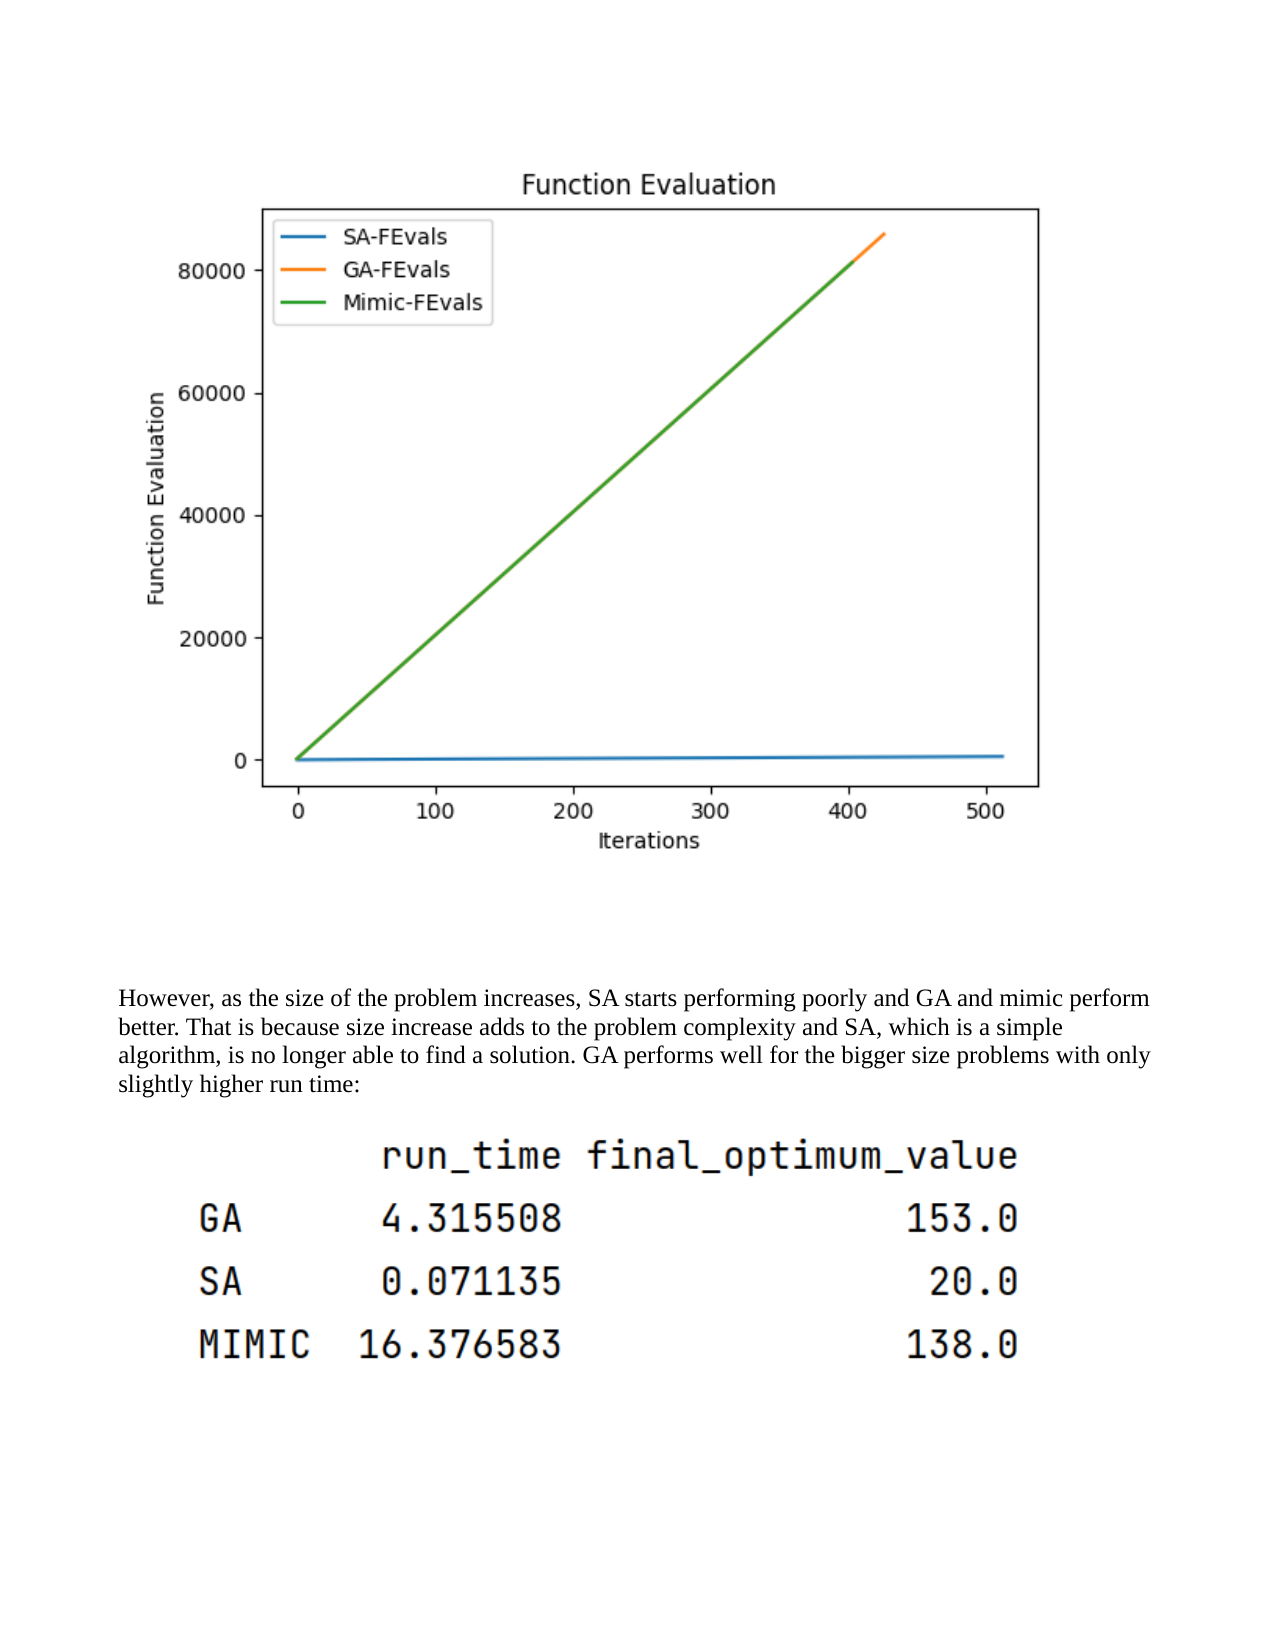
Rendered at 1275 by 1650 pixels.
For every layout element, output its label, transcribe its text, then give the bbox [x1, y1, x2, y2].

text However, as the size of the problem increases, SA starts performing poorly and GA and mimic perform better. That is because size increase adds to the problem complexity and SA, which is a simple algorithm, is no longer able to find a solution. GA performs well for the bigger size problems with only slightly higher run time: [118, 983, 1157, 1098]
picture [181, 1126, 1094, 1387]
picture [137, 118, 1138, 869]
